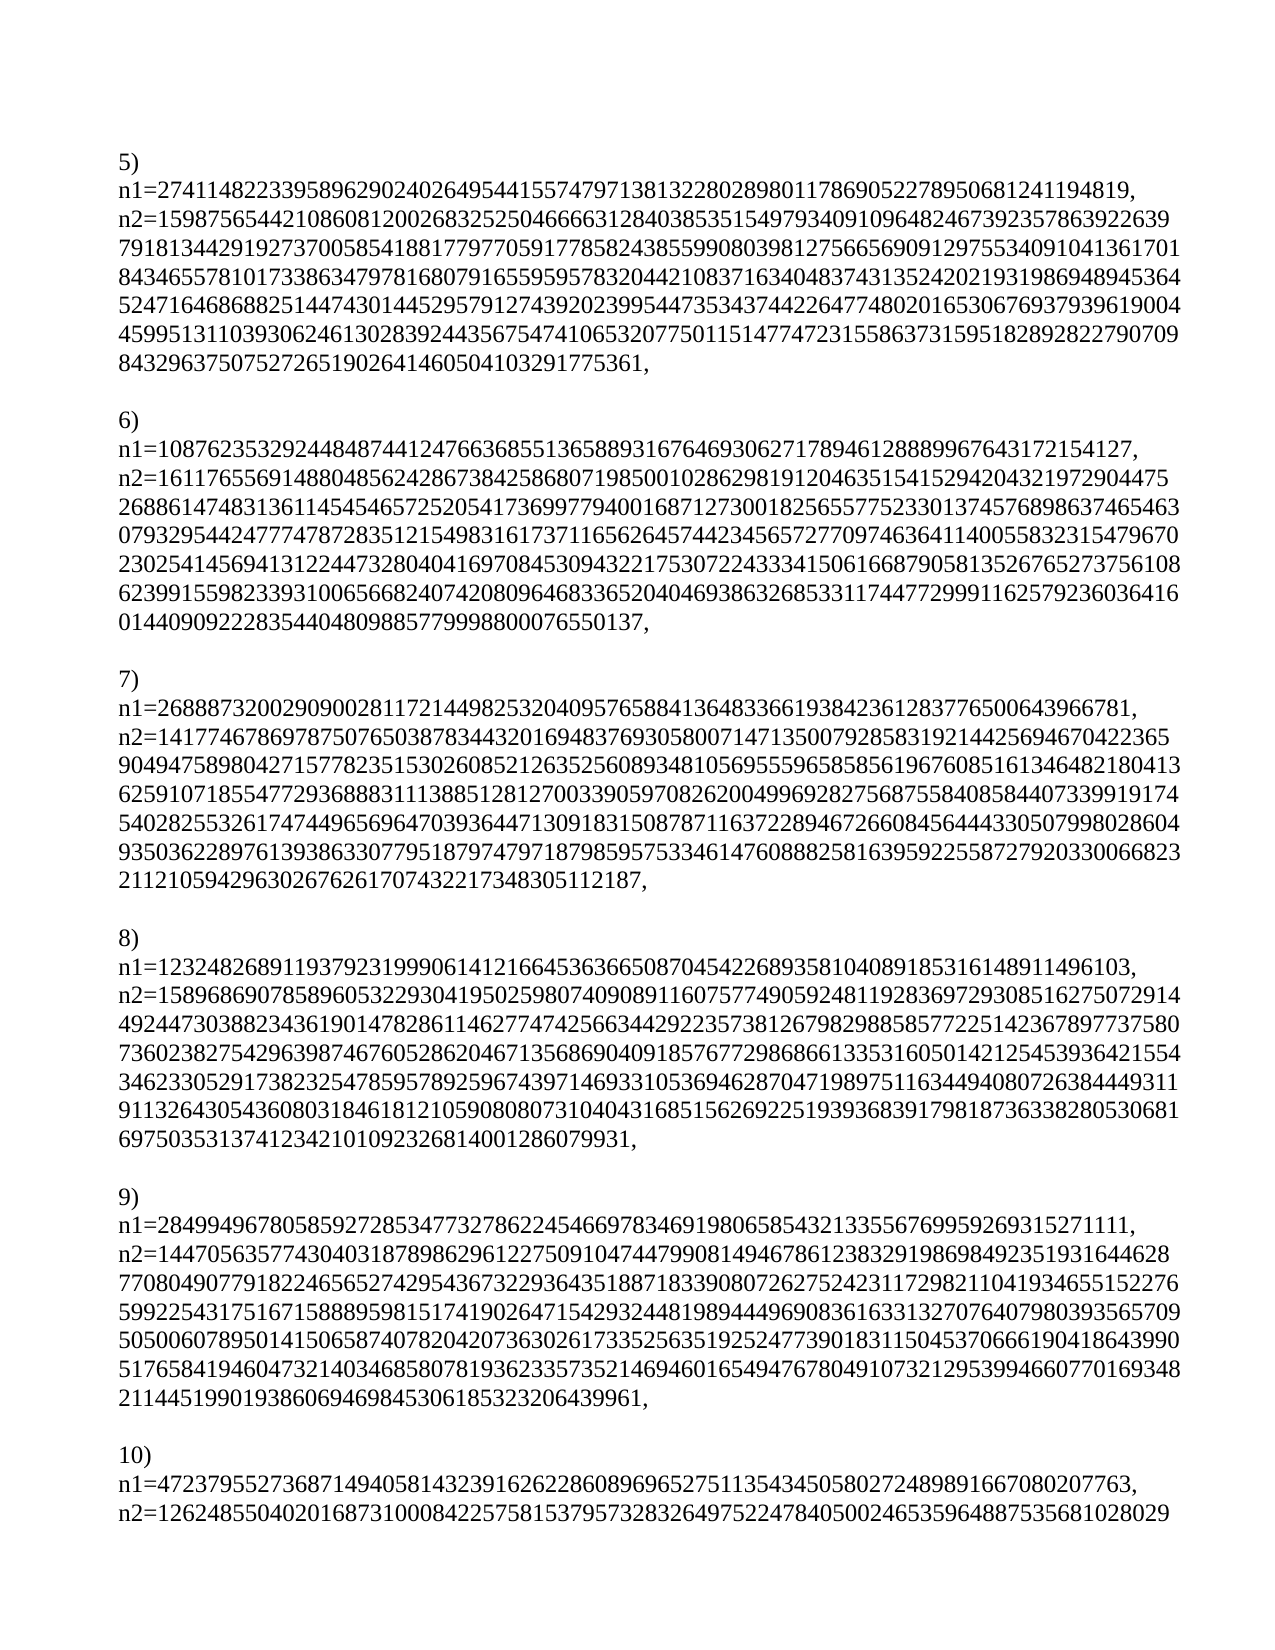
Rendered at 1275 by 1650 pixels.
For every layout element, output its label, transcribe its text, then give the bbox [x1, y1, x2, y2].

text 8) [118, 923, 1181, 952]
text n1=108762353292448487441247663685513658893167646930627178946128889967643172154127, [118, 434, 1181, 463]
text n2=1589686907858960532293041950259807409089116075774905924811928369729308516275072914492447303882343619014782861146277474256634429223573812679829885857722514236789773758073602382754296398746760528620467135686904091857677298686613353160501421254539364215543462330529173823254785957892596743971469331053694628704719897511634494080726384449311911326430543608031846181210590808073104043168515626922519393683917981873633828053068169750353137412342101092326814001286079931, [118, 981, 1181, 1153]
text n2=1417746786978750765038783443201694837693058007147135007928583192144256946704223659049475898042715778235153026085212635256089348105695559658585619676085161346482180413625910718554772936888311138851281270033905970826200499692827568755840858440733991917454028255326174744965696470393644713091831508787116372289467266084564443305079980286049350362289761393863307795187974797187985957533461476088825816395922558727920330066823211210594296302676261707432217348305112187, [118, 722, 1181, 894]
text 9) [118, 1182, 1181, 1211]
text n1=274114822339589629024026495441557479713813228028980117869052278950681241194819, [118, 176, 1181, 204]
text 7) [118, 664, 1181, 693]
text n1=284994967805859272853477327862245466978346919806585432133556769959269315271111, [118, 1211, 1181, 1239]
text 10) [118, 1441, 1181, 1469]
text 6) [118, 406, 1181, 434]
text n2=1598756544210860812002683252504666631284038535154979340910964824673923578639226397918134429192737005854188177977059177858243855990803981275665690912975534091041361701843465578101733863479781680791655959578320442108371634048374313524202193198694894536452471646868825144743014452957912743920239954473534374422647748020165306769379396190044599513110393062461302839244356754741065320775011514774723155863731595182892822790709843296375075272651902641460504103291775361, [118, 204, 1181, 377]
text n2=1611765569148804856242867384258680719850010286298191204635154152942043219729044752688614748313611454546572520541736997794001687127300182565577523301374576898637465463079329544247774787283512154983161737116562645744234565727709746364114005583231547967023025414569413122447328040416970845309432217530722433341506166879058135267652737561086239915598233931006566824074208096468336520404693863268533117447729991162579236036416014409092228354404809885779998800076550137, [118, 463, 1181, 636]
text n1=123248268911937923199906141216645363665087045422689358104089185316148911496103, [118, 952, 1181, 981]
text n1=268887320029090028117214498253204095765884136483366193842361283776500643966781, [118, 693, 1181, 722]
text n1=472379552736871494058143239162622860896965275113543450580272489891667080207763, [118, 1469, 1181, 1498]
text n2=126248550402016873100084225758153795732832649752247840500246535964887535681028029 [118, 1498, 1181, 1527]
text n2=1447056357743040318789862961227509104744799081494678612383291986984923519316446287708049077918224656527429543673229364351887183390807262752423117298211041934655152276599225431751671588895981517419026471542932448198944496908361633132707640798039356570950500607895014150658740782042073630261733525635192524773901831150453706661904186439905176584194604732140346858078193623357352146946016549476780491073212953994660770169348211445199019386069469845306185323206439961, [118, 1239, 1181, 1412]
text 5) [118, 147, 1181, 176]
